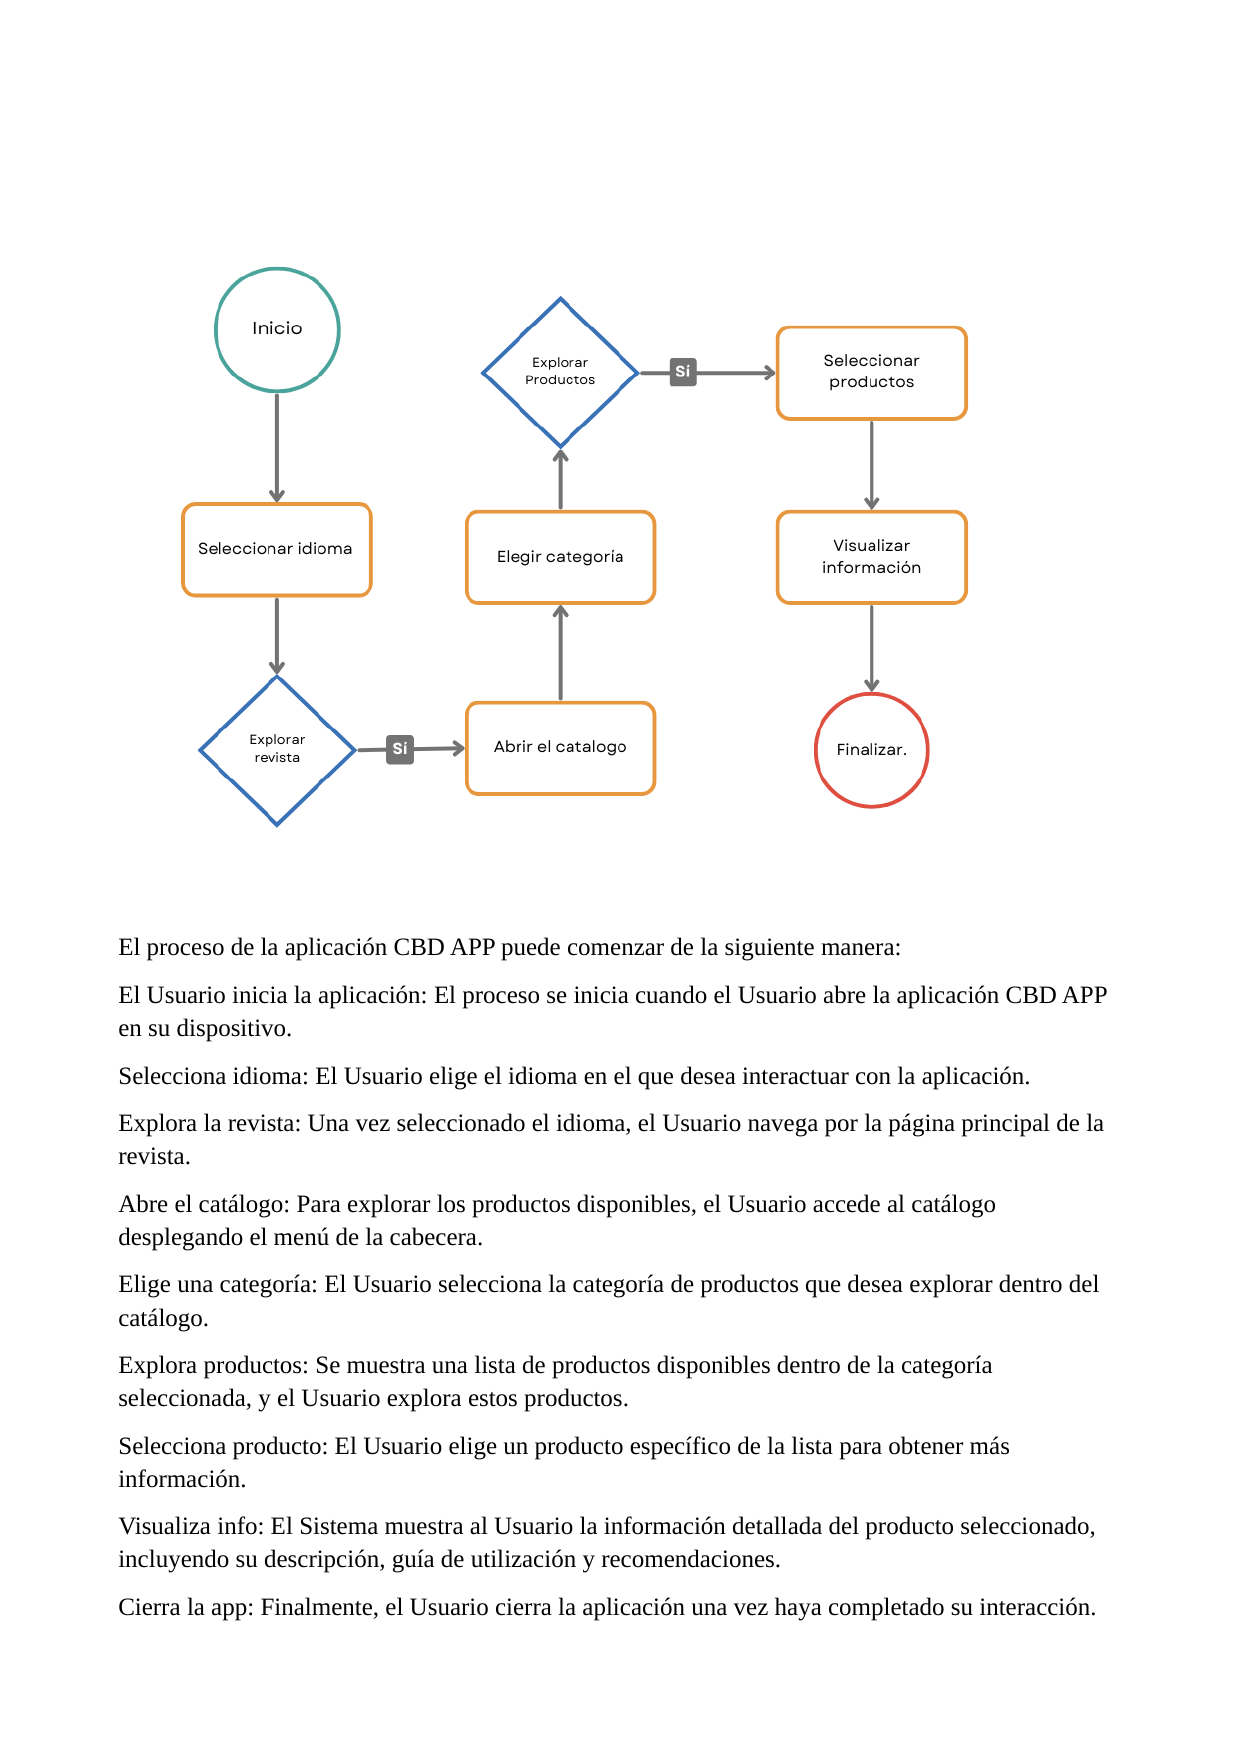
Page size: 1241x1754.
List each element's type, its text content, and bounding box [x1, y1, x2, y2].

text Elige una categoría: El Usuario selecciona la categoría de productos que desea explorar dentro del catálogo. [118, 1269, 1122, 1331]
picture [118, 176, 1122, 929]
text El proceso de la aplicación CBD APP puede comenzar de la siguiente manera: [118, 929, 1122, 961]
text Selecciona idioma: El Usuario elige el idioma en el que desea interactuar con la aplicación. [118, 1061, 1122, 1089]
text Abre el catálogo: Para explorar los productos disponibles, el Usuario accede al catálogo desplegando el menú de la cabecera. [118, 1189, 1122, 1251]
text El Usuario inicia la aplicación: El proceso se inicia cuando el Usuario abre la aplicación CBD APP en su dispositivo. [118, 980, 1122, 1042]
text Visualiza info: El Sistema muestra al Usuario la información detallada del producto seleccionado, incluyendo su descripción, guía de utilización y recomendaciones. [118, 1511, 1122, 1573]
text Cierra la app: Finalmente, el Usuario cierra la aplicación una vez haya completado su interacción. [118, 1592, 1122, 1621]
text Selecciona producto: El Usuario elige un producto específico de la lista para obtener más información. [118, 1431, 1122, 1493]
text Explora la revista: Una vez seleccionado el idioma, el Usuario navega por la página principal de la revista. [118, 1108, 1122, 1170]
text Explora productos: Se muestra una lista de productos disponibles dentro de la categoría seleccionada, y el Usuario explora estos productos. [118, 1350, 1122, 1412]
